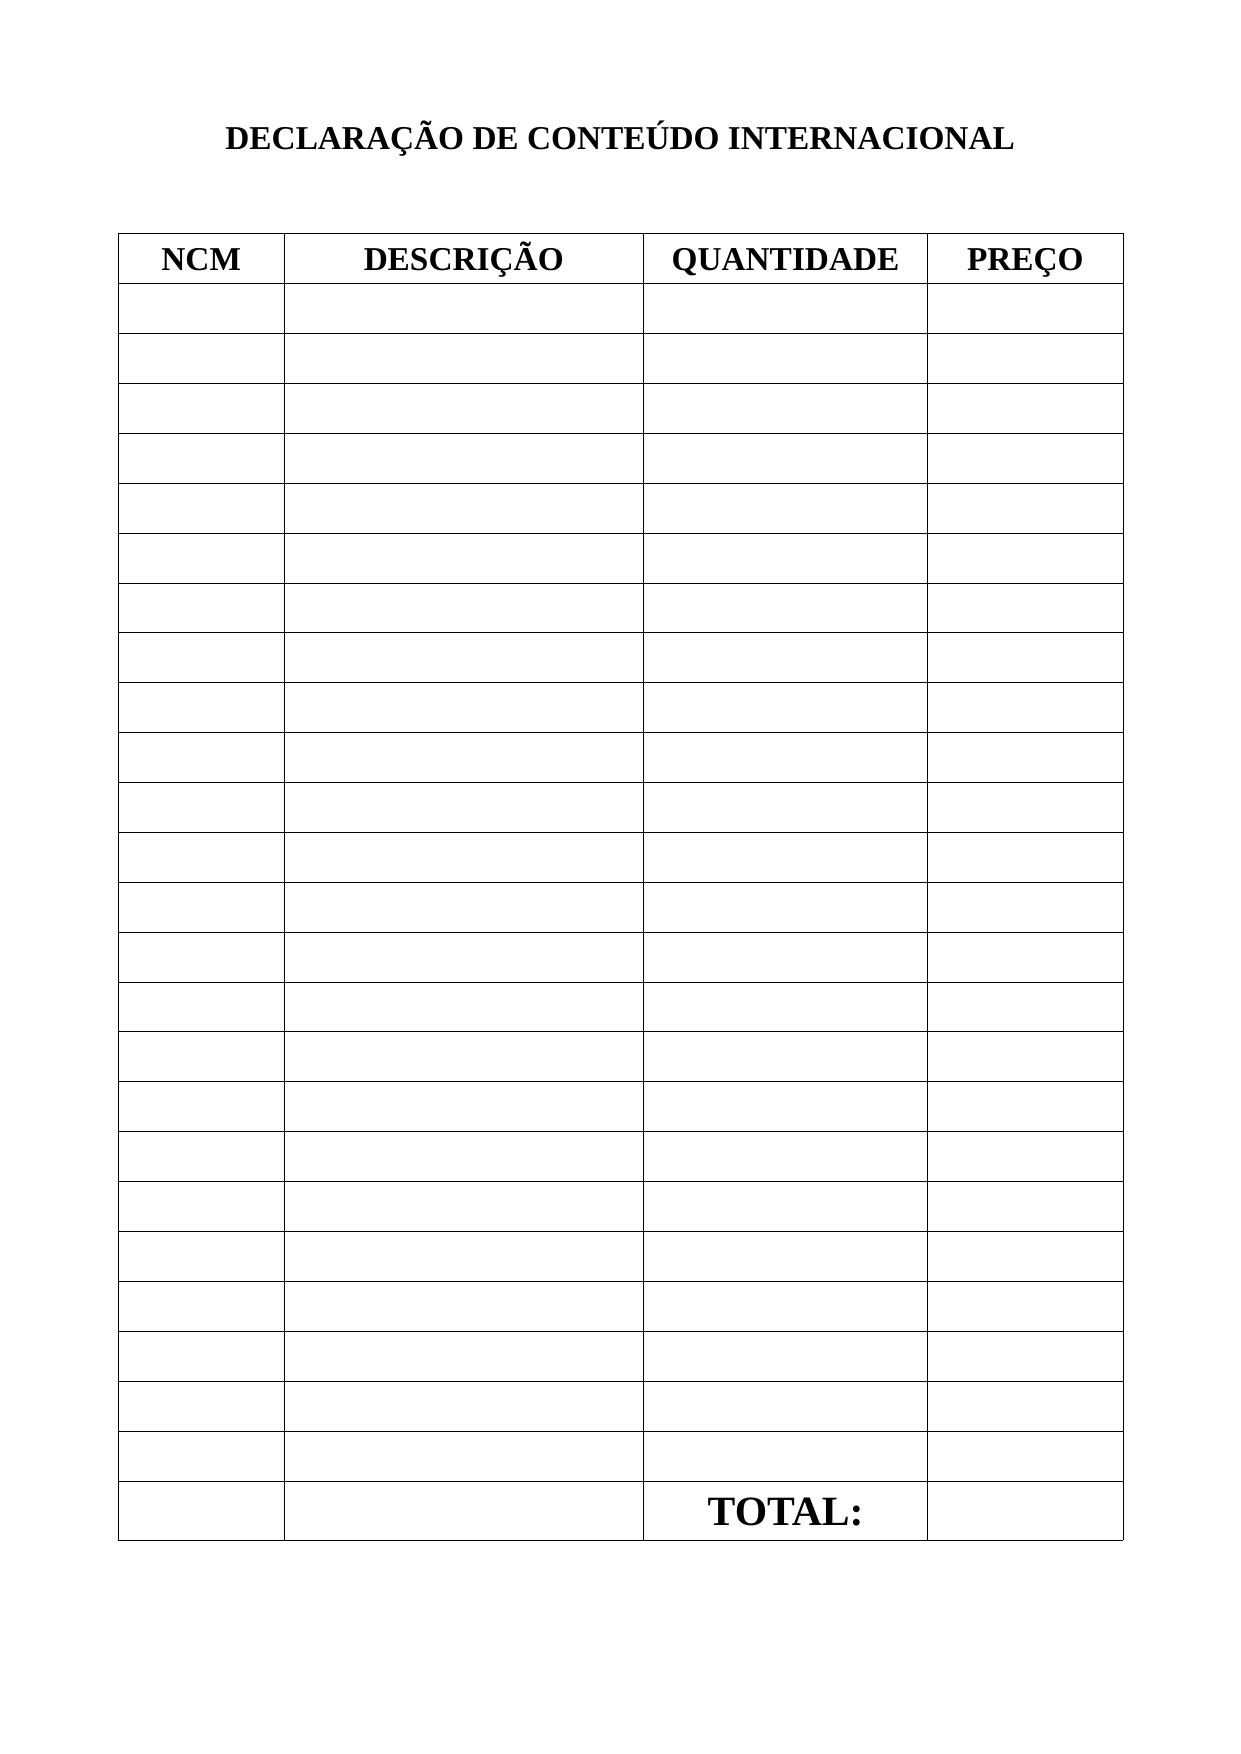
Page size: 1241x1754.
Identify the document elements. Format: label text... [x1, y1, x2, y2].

table_cell [119, 1432, 284, 1481]
table_cell [644, 1082, 927, 1131]
table_cell [119, 1482, 284, 1540]
table_cell [285, 584, 643, 632]
table_cell [928, 833, 1123, 882]
table_cell [928, 683, 1123, 732]
table_cell [285, 733, 643, 782]
table_cell [644, 633, 927, 682]
table_header DESCRIÇÃO [285, 234, 643, 283]
table_cell [119, 484, 284, 532]
table_cell [285, 933, 643, 982]
table_cell [285, 633, 643, 682]
table_cell [119, 1132, 284, 1181]
table_cell [644, 284, 927, 333]
table_cell [928, 534, 1123, 582]
table_cell [644, 733, 927, 782]
table_cell [285, 334, 643, 383]
table_cell [285, 1382, 643, 1431]
table_cell [644, 434, 927, 483]
table_cell [119, 883, 284, 932]
table_cell [644, 683, 927, 732]
table_cell [928, 1032, 1123, 1081]
table_cell [644, 1282, 927, 1331]
table_cell [119, 733, 284, 782]
table_cell [644, 883, 927, 932]
table_cell [644, 783, 927, 832]
table_cell [285, 1432, 643, 1481]
table_cell [285, 1132, 643, 1181]
table_cell [119, 1082, 284, 1131]
table_cell [119, 384, 284, 433]
table_cell [119, 833, 284, 882]
table_cell [119, 334, 284, 383]
table_cell [644, 1232, 927, 1281]
table_cell [285, 1482, 643, 1540]
table_cell [928, 1082, 1123, 1131]
table_cell [285, 1282, 643, 1331]
table_cell [928, 284, 1123, 333]
table_cell [285, 983, 643, 1031]
table_cell [928, 1282, 1123, 1331]
table_cell [928, 384, 1123, 433]
table_cell [119, 633, 284, 682]
table_cell [644, 1432, 927, 1481]
table_cell [644, 983, 927, 1031]
table_cell [644, 384, 927, 433]
table_cell [928, 434, 1123, 483]
table_header QUANTIDADE [644, 234, 927, 283]
table_cell [119, 1282, 284, 1331]
table_cell [928, 1232, 1123, 1281]
table_cell [119, 983, 284, 1031]
table_cell [928, 584, 1123, 632]
table_cell [928, 1132, 1123, 1181]
table_cell [119, 434, 284, 483]
table_cell [644, 933, 927, 982]
table_cell [285, 783, 643, 832]
table_cell [644, 534, 927, 582]
table_cell [119, 933, 284, 982]
table_cell [644, 334, 927, 383]
table_cell [119, 1382, 284, 1431]
table_cell [928, 733, 1123, 782]
table_cell [119, 584, 284, 632]
table_cell [285, 1082, 643, 1131]
table_cell [928, 783, 1123, 832]
table_cell TOTAL: [644, 1482, 927, 1540]
text DECLARAÇÃO DE CONTEÚDO INTERNACIONAL [118, 118, 1122, 156]
table_cell [285, 833, 643, 882]
table_cell [119, 1182, 284, 1231]
table_cell [928, 633, 1123, 682]
table_cell [644, 584, 927, 632]
table_cell [285, 1182, 643, 1231]
table_cell [285, 1032, 643, 1081]
table_cell [928, 1382, 1123, 1431]
table_cell [928, 1182, 1123, 1231]
table_cell [285, 384, 643, 433]
table_cell [119, 284, 284, 333]
table_header PREÇO [928, 234, 1123, 283]
table_cell [928, 1432, 1123, 1481]
table_cell [285, 484, 643, 532]
table_cell [285, 1332, 643, 1381]
table_cell [285, 284, 643, 333]
table_cell [119, 534, 284, 582]
table_cell [928, 883, 1123, 932]
table_cell [928, 484, 1123, 532]
table_cell [928, 1482, 1123, 1540]
table_cell [285, 683, 643, 732]
table_cell [644, 484, 927, 532]
table_cell [644, 1182, 927, 1231]
table_header NCM [119, 234, 284, 283]
table_cell [285, 434, 643, 483]
table_cell [119, 783, 284, 832]
table_cell [644, 1132, 927, 1181]
table_cell [285, 1232, 643, 1281]
table_cell [928, 334, 1123, 383]
table_cell [119, 1332, 284, 1381]
table_cell [119, 1032, 284, 1081]
table_cell [285, 883, 643, 932]
table_cell [644, 1032, 927, 1081]
table_cell [644, 833, 927, 882]
table_cell [285, 534, 643, 582]
table_cell [644, 1382, 927, 1431]
table_cell [119, 1232, 284, 1281]
table_cell [928, 1332, 1123, 1381]
table_cell [928, 983, 1123, 1031]
table_cell [119, 683, 284, 732]
table_cell [644, 1332, 927, 1381]
table_cell [928, 933, 1123, 982]
